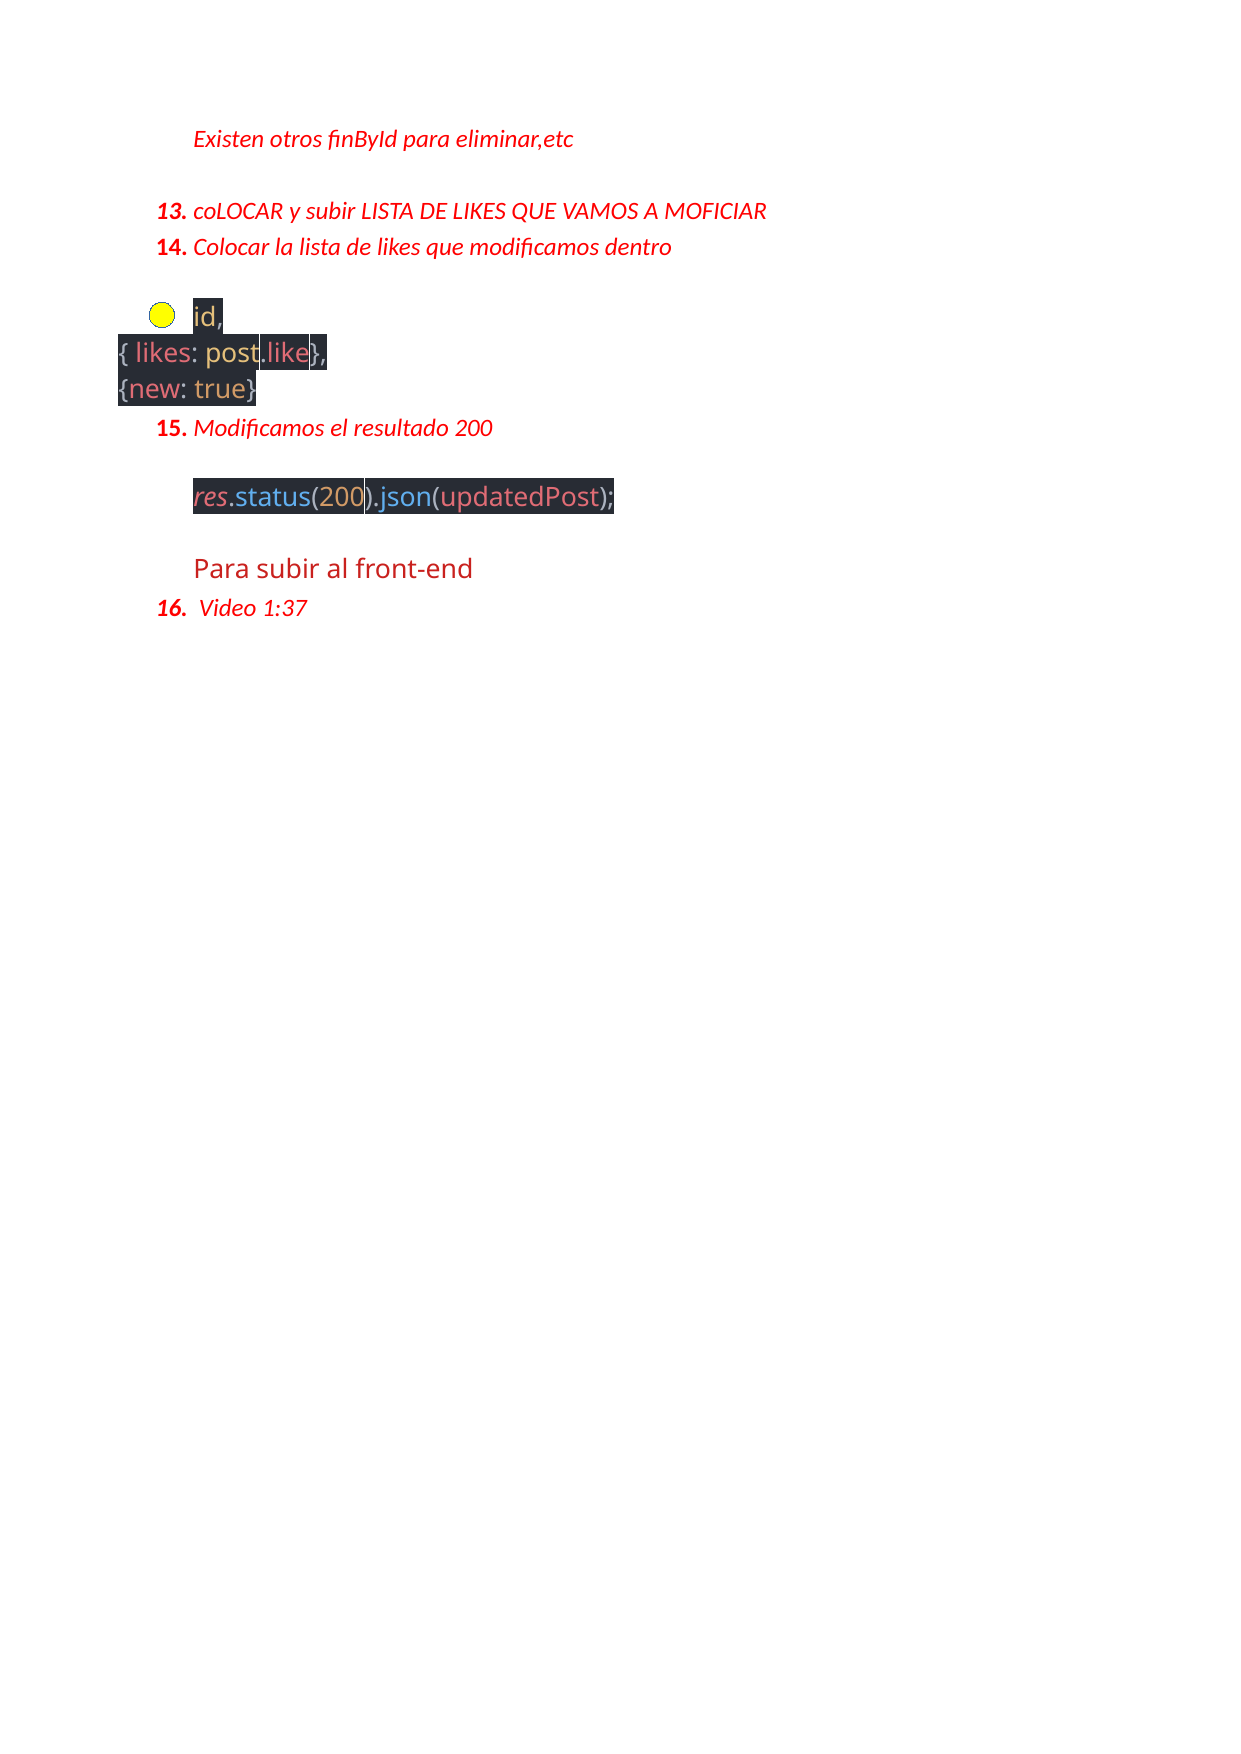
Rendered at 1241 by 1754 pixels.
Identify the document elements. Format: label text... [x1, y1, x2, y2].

text { likes: post.like}, [118, 334, 1122, 370]
list coLOCAR y subir LISTA DE LIKES QUE VAMOS A MOFICIAR [156, 190, 1122, 226]
list Existen otros finById para eliminar,etc [156, 118, 1122, 190]
list Colocar la lista de likes que modificamos dentro id, [156, 226, 1122, 334]
list Video 1:37 [156, 587, 1122, 622]
text {new: true} [118, 370, 1122, 406]
list Modificamos el resultado 200 res.status(200).json(updatedPost); Para subir al front-end [156, 406, 1122, 587]
